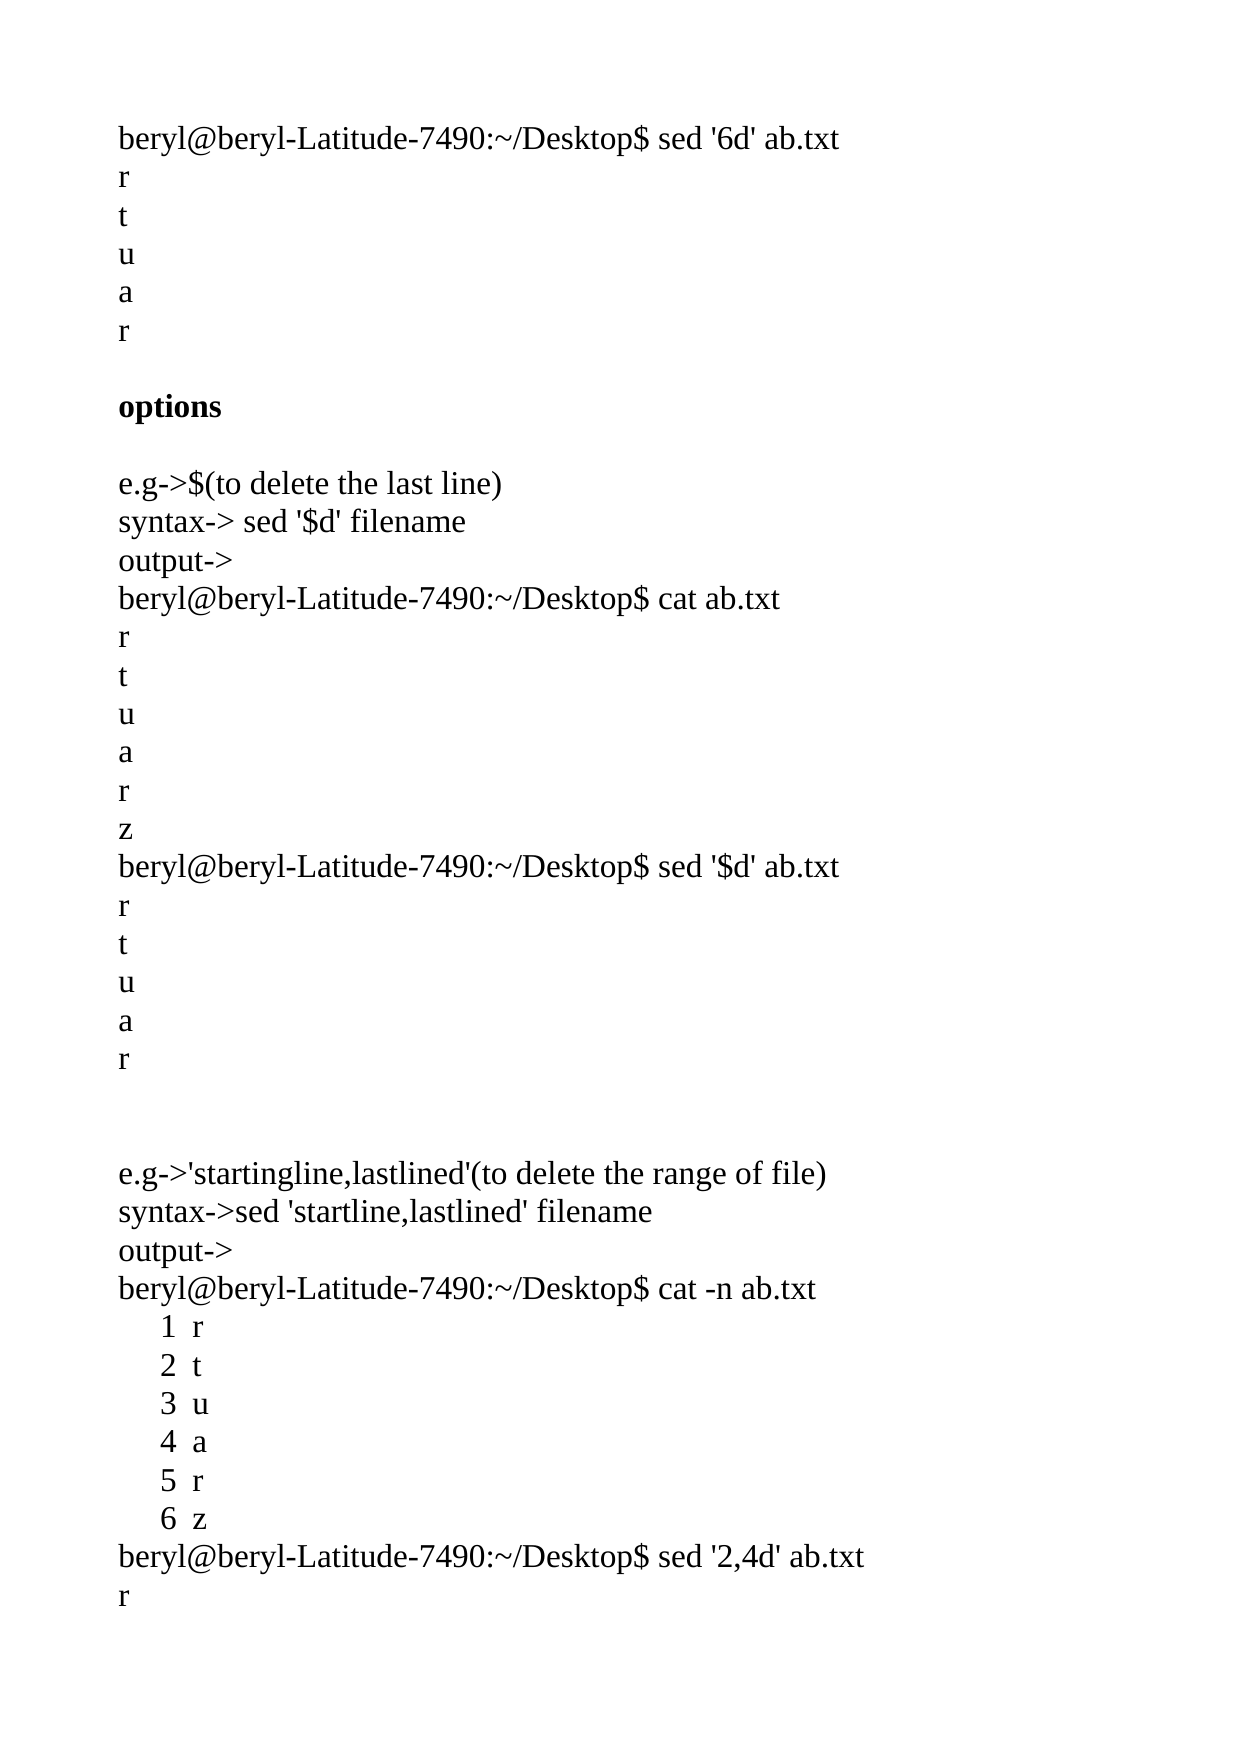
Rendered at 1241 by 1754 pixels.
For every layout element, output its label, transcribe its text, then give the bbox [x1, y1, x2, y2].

text r [118, 770, 1122, 808]
text options [118, 386, 1122, 425]
text t [118, 923, 1122, 961]
text r [118, 616, 1122, 655]
text 1 r [118, 1306, 1122, 1345]
text t [118, 655, 1122, 693]
text e.g->'startingline,lastlined'(to delete the range of file) [118, 1153, 1122, 1191]
text 6 z [118, 1498, 1122, 1536]
text u [118, 233, 1122, 271]
text 3 u [118, 1383, 1122, 1421]
text 2 t [118, 1345, 1122, 1383]
text r [118, 1038, 1122, 1076]
text syntax->sed 'startline,lastlined' filename [118, 1191, 1122, 1230]
text t [118, 195, 1122, 233]
text r [118, 1575, 1122, 1613]
text beryl@beryl-Latitude-7490:~/Desktop$ cat -n ab.txt [118, 1268, 1122, 1306]
text r [118, 156, 1122, 195]
text 5 r [118, 1460, 1122, 1498]
text output-> [118, 540, 1122, 578]
text beryl@beryl-Latitude-7490:~/Desktop$ sed '$d' ab.txt [118, 846, 1122, 885]
text r [118, 885, 1122, 923]
text 4 a [118, 1421, 1122, 1460]
text syntax-> sed '$d' filename [118, 501, 1122, 540]
text r [118, 310, 1122, 348]
text a [118, 271, 1122, 310]
text beryl@beryl-Latitude-7490:~/Desktop$ cat ab.txt [118, 578, 1122, 616]
text u [118, 693, 1122, 731]
text u [118, 961, 1122, 1000]
text beryl@beryl-Latitude-7490:~/Desktop$ sed '2,4d' ab.txt [118, 1536, 1122, 1575]
text a [118, 1000, 1122, 1038]
text z [118, 808, 1122, 846]
text e.g->$(to delete the last line) [118, 463, 1122, 501]
text a [118, 731, 1122, 770]
text beryl@beryl-Latitude-7490:~/Desktop$ sed '6d' ab.txt [118, 118, 1122, 156]
text output-> [118, 1230, 1122, 1268]
